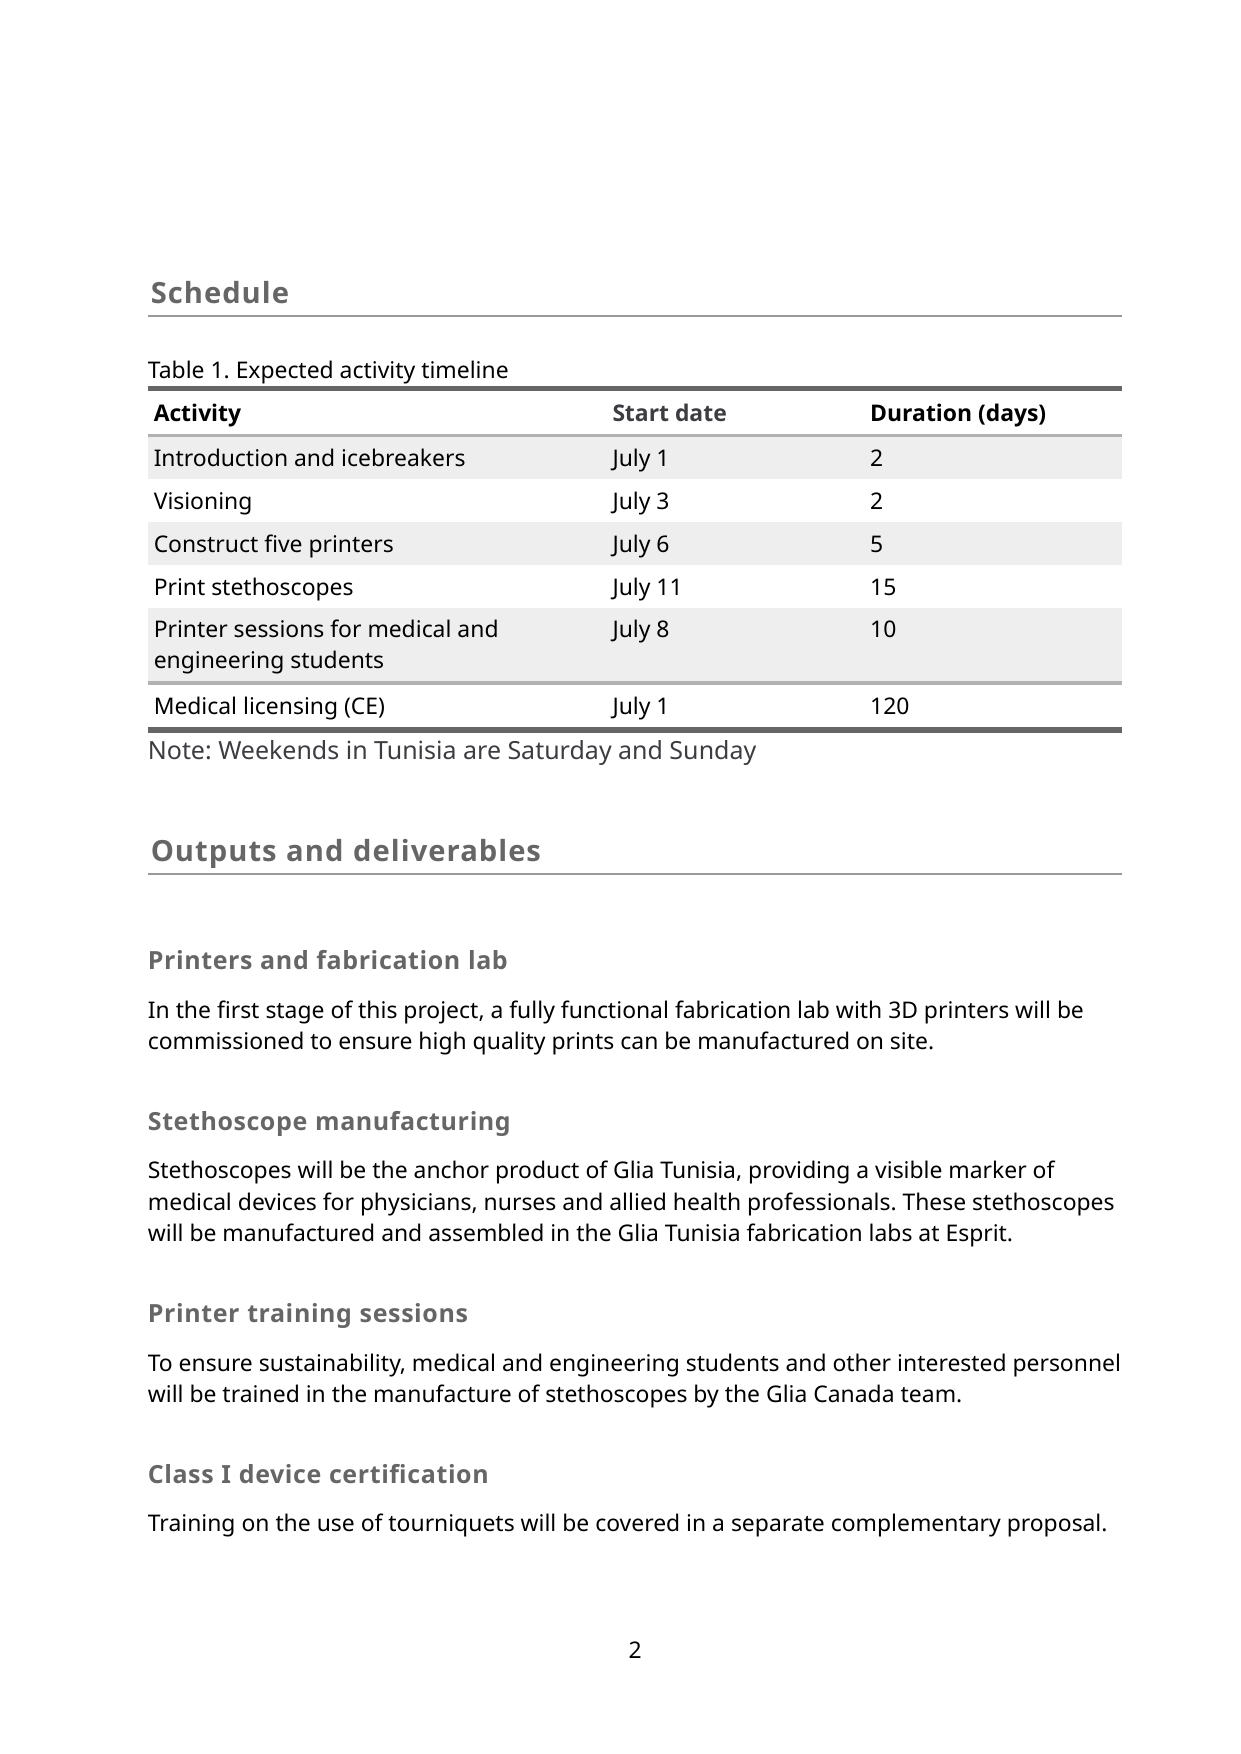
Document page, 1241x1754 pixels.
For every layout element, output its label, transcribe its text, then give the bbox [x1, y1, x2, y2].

table_cell July 11 [606, 565, 864, 607]
text Table 1. Expected activity timeline [148, 354, 1122, 386]
table_cell 5 [864, 522, 1122, 565]
table_cell 10 [864, 608, 1122, 681]
subtitle Outputs and deliverables [148, 828, 1122, 873]
subtitle Class I device certification [148, 1456, 1122, 1490]
table_cell Print stethoscopes [148, 565, 606, 607]
table_cell Construct five printers [148, 522, 606, 565]
text To ensure sustainability, medical and engineering students and other interested personnel will be trained in the manufacture of stethoscopes by the Glia Canada team. [148, 1346, 1122, 1409]
table_cell July 8 [606, 608, 864, 681]
table_cell July 3 [606, 479, 864, 522]
table_cell Medical licensing (CE) [148, 685, 606, 727]
table_cell July 1 [606, 437, 864, 479]
subtitle Printers and fabrication lab [148, 942, 1122, 977]
table_header Start date [606, 391, 864, 433]
table_cell 2 [864, 479, 1122, 522]
text Stethoscopes will be the anchor product of Glia Tunisia, providing a visible marker of medical devices for physicians, nurses and allied health professionals. These stethoscopes will be manufactured and assembled in the Glia Tunisia fabrication labs at Esprit. [148, 1154, 1122, 1248]
table_cell 2 [864, 437, 1122, 479]
table_header Duration (days) [864, 391, 1122, 433]
table_cell July 1 [606, 685, 864, 727]
subtitle Printer training sessions [148, 1295, 1122, 1329]
text Note: Weekends in Tunisia are Saturday and Sunday [148, 733, 1122, 766]
text In the first stage of this project, a fully functional fabrication lab with 3D printers will be commissioned to ensure high quality prints can be manufactured on site. [148, 993, 1122, 1056]
subtitle Stethoscope manufacturing [148, 1103, 1122, 1137]
subtitle Schedule [148, 269, 1122, 315]
text Training on the use of tourniquets will be covered in a separate complementary proposal. [148, 1507, 1122, 1538]
table_cell Visioning [148, 479, 606, 522]
table_cell Printer sessions for medical and engineering students [148, 608, 606, 681]
table_cell 15 [864, 565, 1122, 607]
table_cell 120 [864, 685, 1122, 727]
table_cell Introduction and icebreakers [148, 437, 606, 479]
table_header Activity [148, 391, 606, 433]
table_cell July 6 [606, 522, 864, 565]
